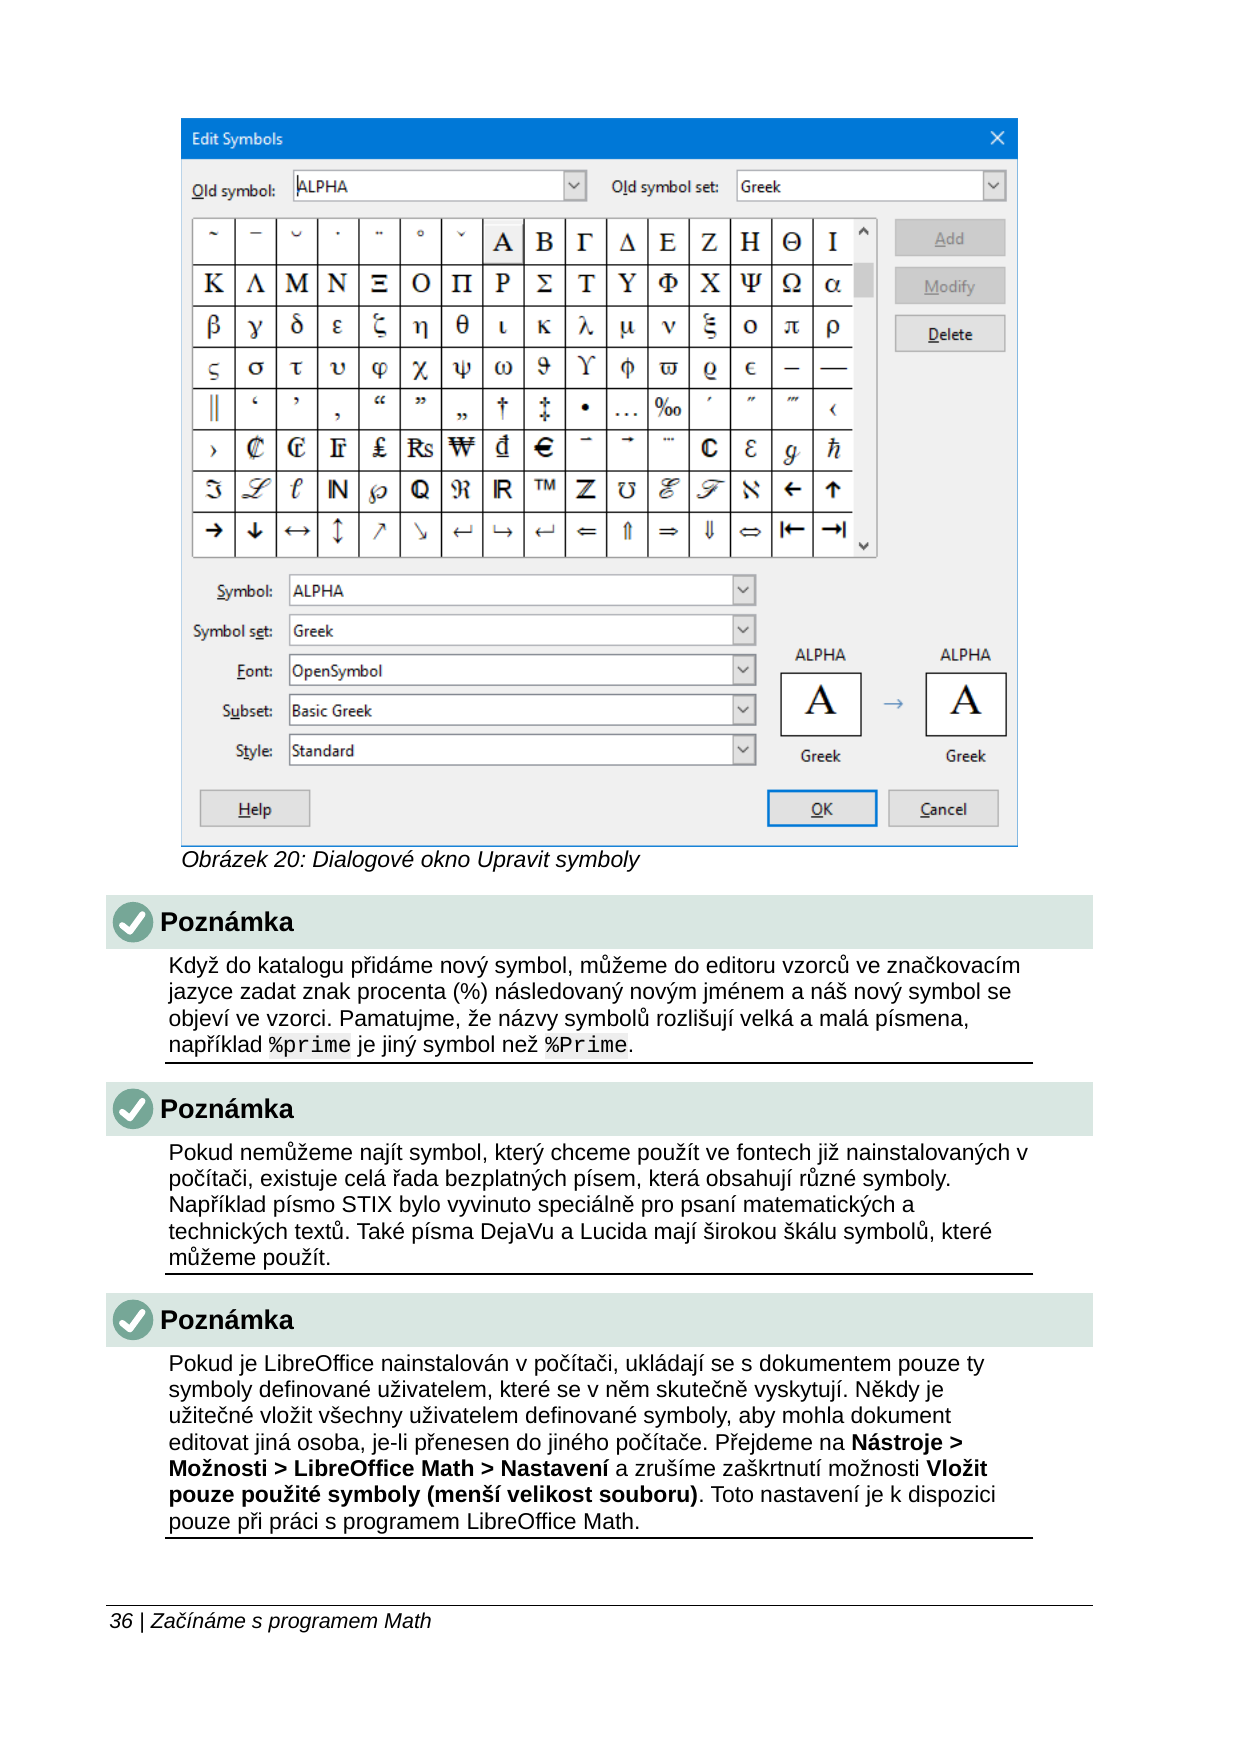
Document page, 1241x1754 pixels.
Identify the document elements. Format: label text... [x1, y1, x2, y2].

picture [181, 118, 1018, 847]
subtitle Poznámka [106, 1082, 1093, 1136]
text Pokud nemůžeme najít symbol, který chceme použít ve fontech již nainstalovaných v počítači, existuje celá řada bezplatných písem, která obsahují různé symboly. Například písmo STIX bylo vyvinuto speciálně pro psaní matematických a technických textů. Také písma DejaVu a Lucida mají širokou škálu symbolů, které můžeme použít. [165, 1136, 1033, 1273]
text Když do katalogu přidáme nový symbol, můžeme do editoru vzorců ve značkovacím jazyce zadat znak procenta (%) následovaný novým jménem a náš nový symbol se objeví ve vzorci. Pamatujme, že názvy symbolů rozlišují velká a malá písmena, například %prime je jiný symbol než %Prime. [165, 949, 1033, 1062]
text Obrázek 20: Dialogové okno Upravit symboly [181, 847, 1018, 873]
text Pokud je LibreOffice nainstalován v počítači, ukládají se s dokumentem pouze ty symboly definované uživatelem, které se v něm skutečně vyskytují. Někdy je užitečné vložit všechny uživatelem definované symboly, aby mohla dokument editovat jiná osoba, je-li přenesen do jiného počítače. Přejdeme na Nástroje > Možnosti > LibreOffice Math > Nastavení a zrušíme zaškrtnutí možnosti Vložit pouze použité symboly (menší velikost souboru). Toto nastavení je k dispozici pouze při práci s programem LibreOffice Math. [165, 1347, 1033, 1537]
subtitle Poznámka [106, 1293, 1093, 1347]
subtitle Poznámka [106, 895, 1093, 949]
